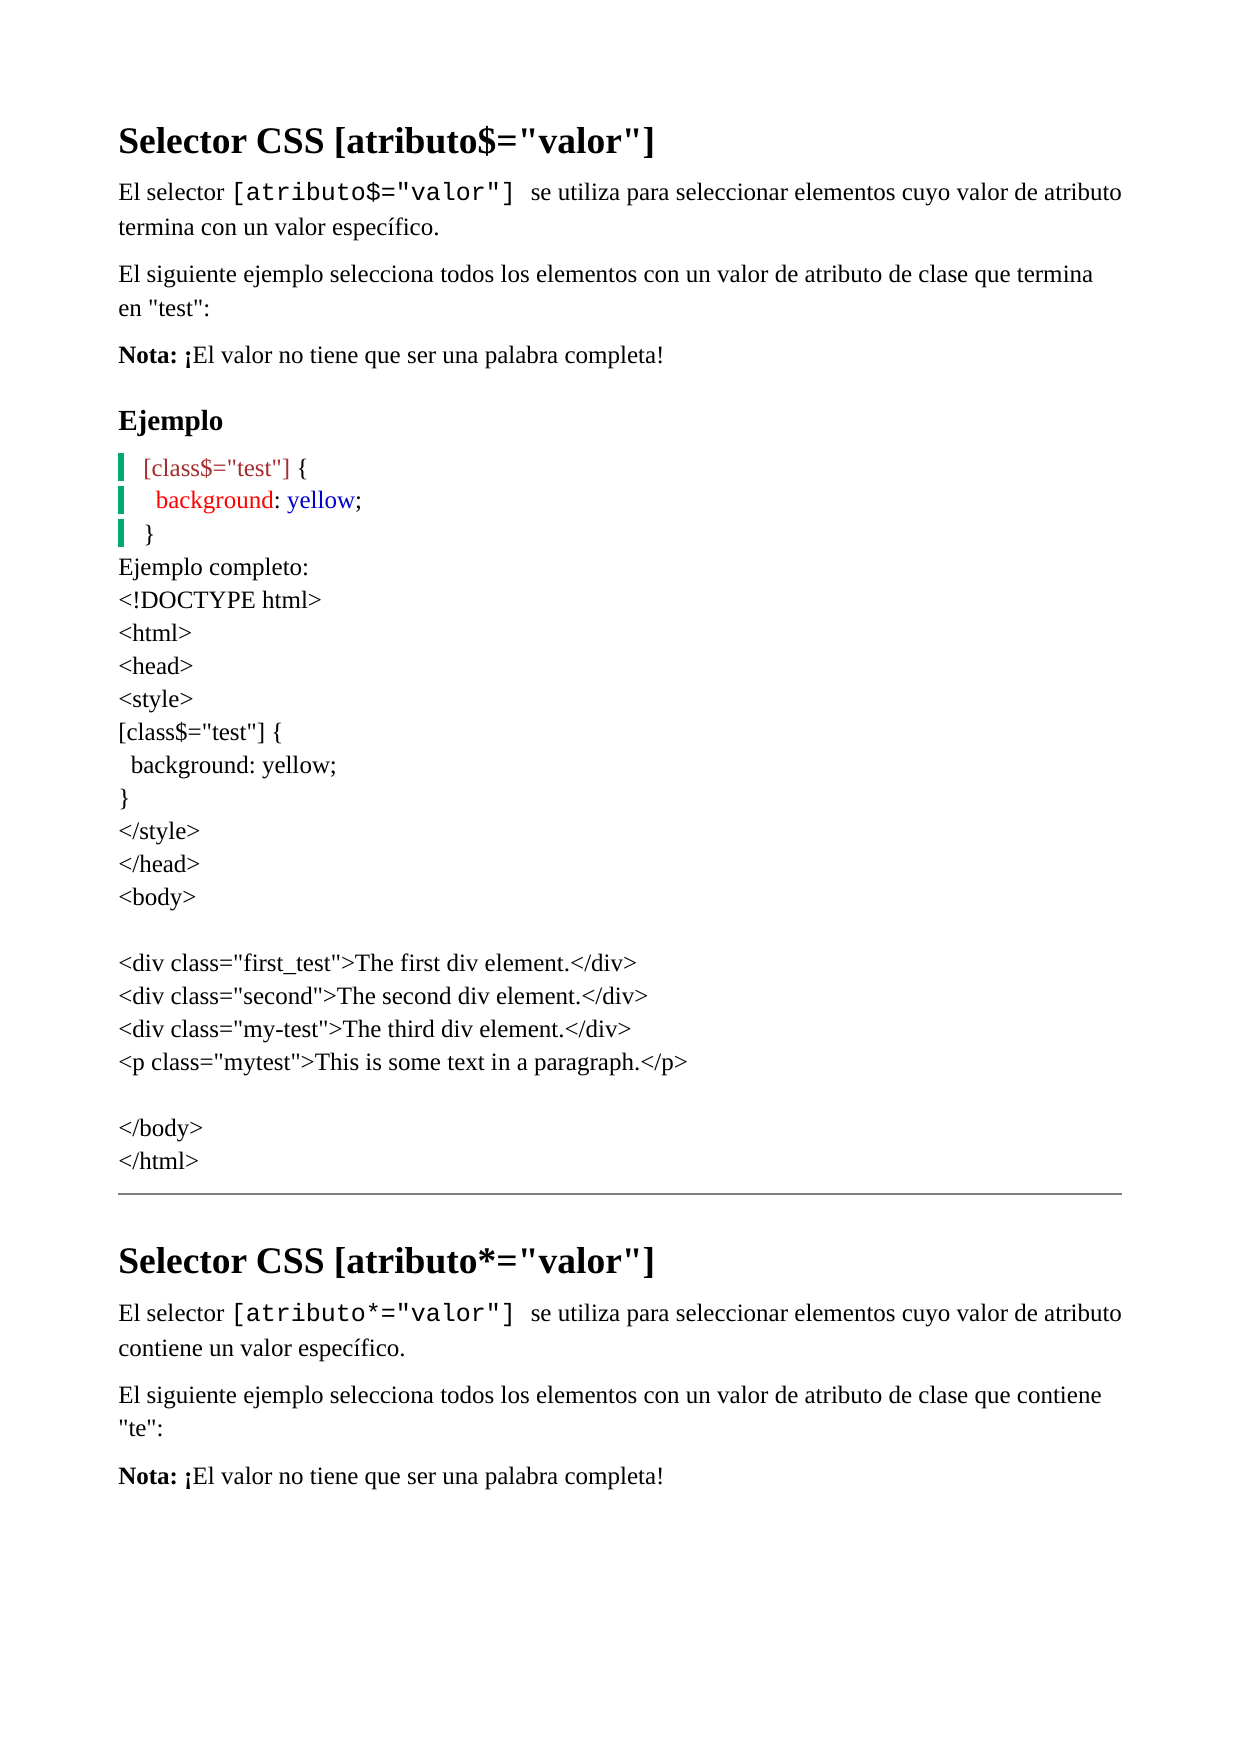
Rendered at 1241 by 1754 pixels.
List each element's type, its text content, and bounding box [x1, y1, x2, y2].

text [class$="test"] { [118, 717, 1122, 746]
text Nota: ¡El valor no tiene que ser una palabra completa! [118, 1461, 1122, 1490]
text El siguiente ejemplo selecciona todos los elementos con un valor de atributo de clase que termina en "test": [118, 259, 1122, 321]
text </html> [118, 1146, 1122, 1175]
text <style> [118, 684, 1122, 712]
text </body> [118, 1113, 1122, 1142]
text [class$="test"] { background: yellow; } [118, 453, 1122, 547]
text </head> [118, 849, 1122, 878]
text <html> [118, 618, 1122, 646]
text <p class="mytest">This is some text in a paragraph.</p> [118, 1047, 1122, 1076]
text <div class="my-test">The third div element.</div> [118, 1014, 1122, 1043]
text El selector [atributo*="valor"] se utiliza para seleccionar elementos cuyo valor de atributo contiene un valor específico. [118, 1298, 1122, 1362]
text background: yellow; [118, 750, 1122, 778]
text <div class="first_test">The first div element.</div> [118, 948, 1122, 977]
text El siguiente ejemplo selecciona todos los elementos con un valor de atributo de clase que contiene "te": [118, 1380, 1122, 1442]
text } [118, 783, 1122, 812]
text </style> [118, 816, 1122, 844]
subtitle Selector CSS [atributo*="valor"] [118, 1239, 1122, 1282]
text <head> [118, 651, 1122, 679]
subtitle Ejemplo [118, 403, 1122, 437]
text Nota: ¡El valor no tiene que ser una palabra completa! [118, 340, 1122, 369]
subtitle Selector CSS [atributo$="valor"] [118, 118, 1122, 161]
text <body> [118, 882, 1122, 911]
text <!DOCTYPE html> [118, 585, 1122, 613]
text <div class="second">The second div element.</div> [118, 981, 1122, 1010]
text Ejemplo completo: [118, 552, 1122, 580]
text El selector [atributo$="valor"] se utiliza para seleccionar elementos cuyo valor de atributo termina con un valor específico. [118, 177, 1122, 241]
